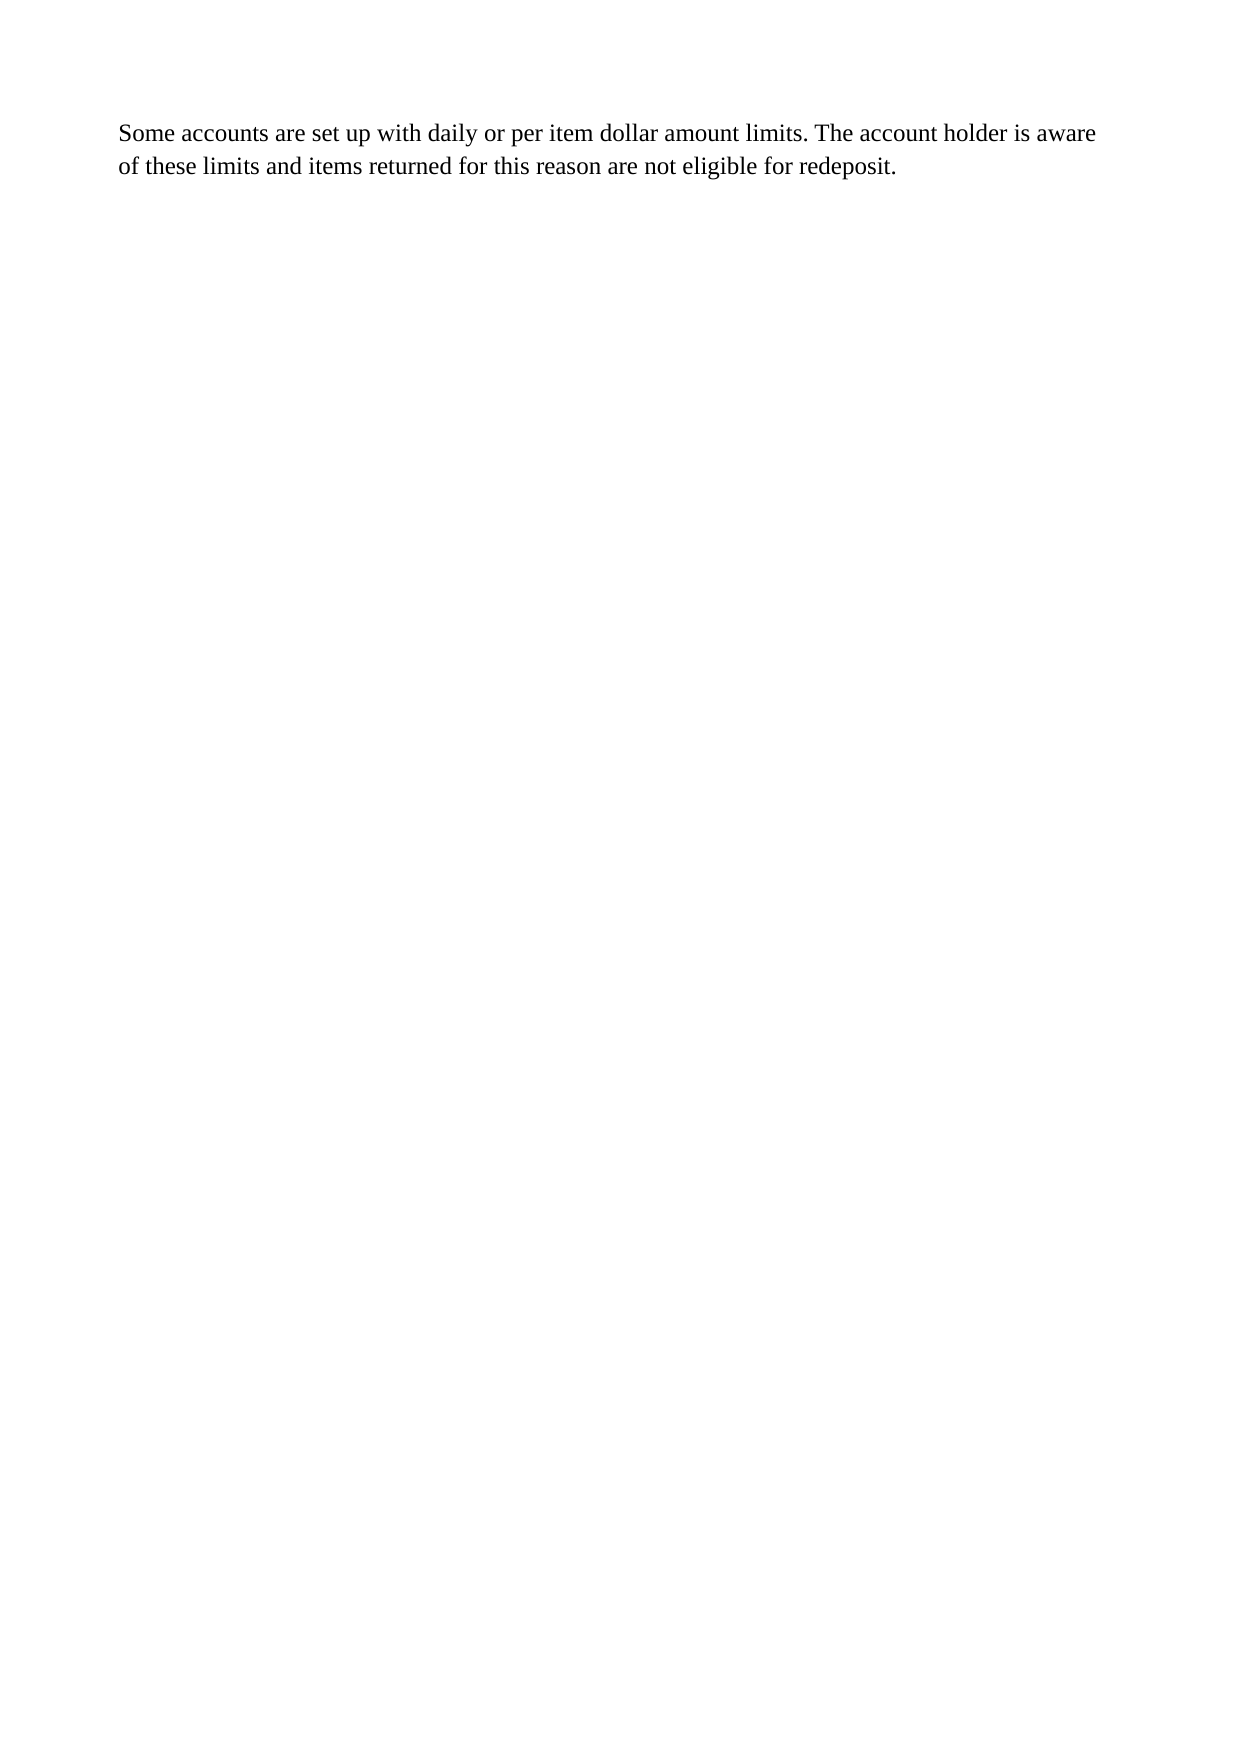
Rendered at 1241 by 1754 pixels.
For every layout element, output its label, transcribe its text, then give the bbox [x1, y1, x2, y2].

text Some accounts are set up with daily or per item dollar amount limits. The account holder is aware of these limits and items returned for this reason are not eligible for redeposit. [118, 118, 1122, 180]
